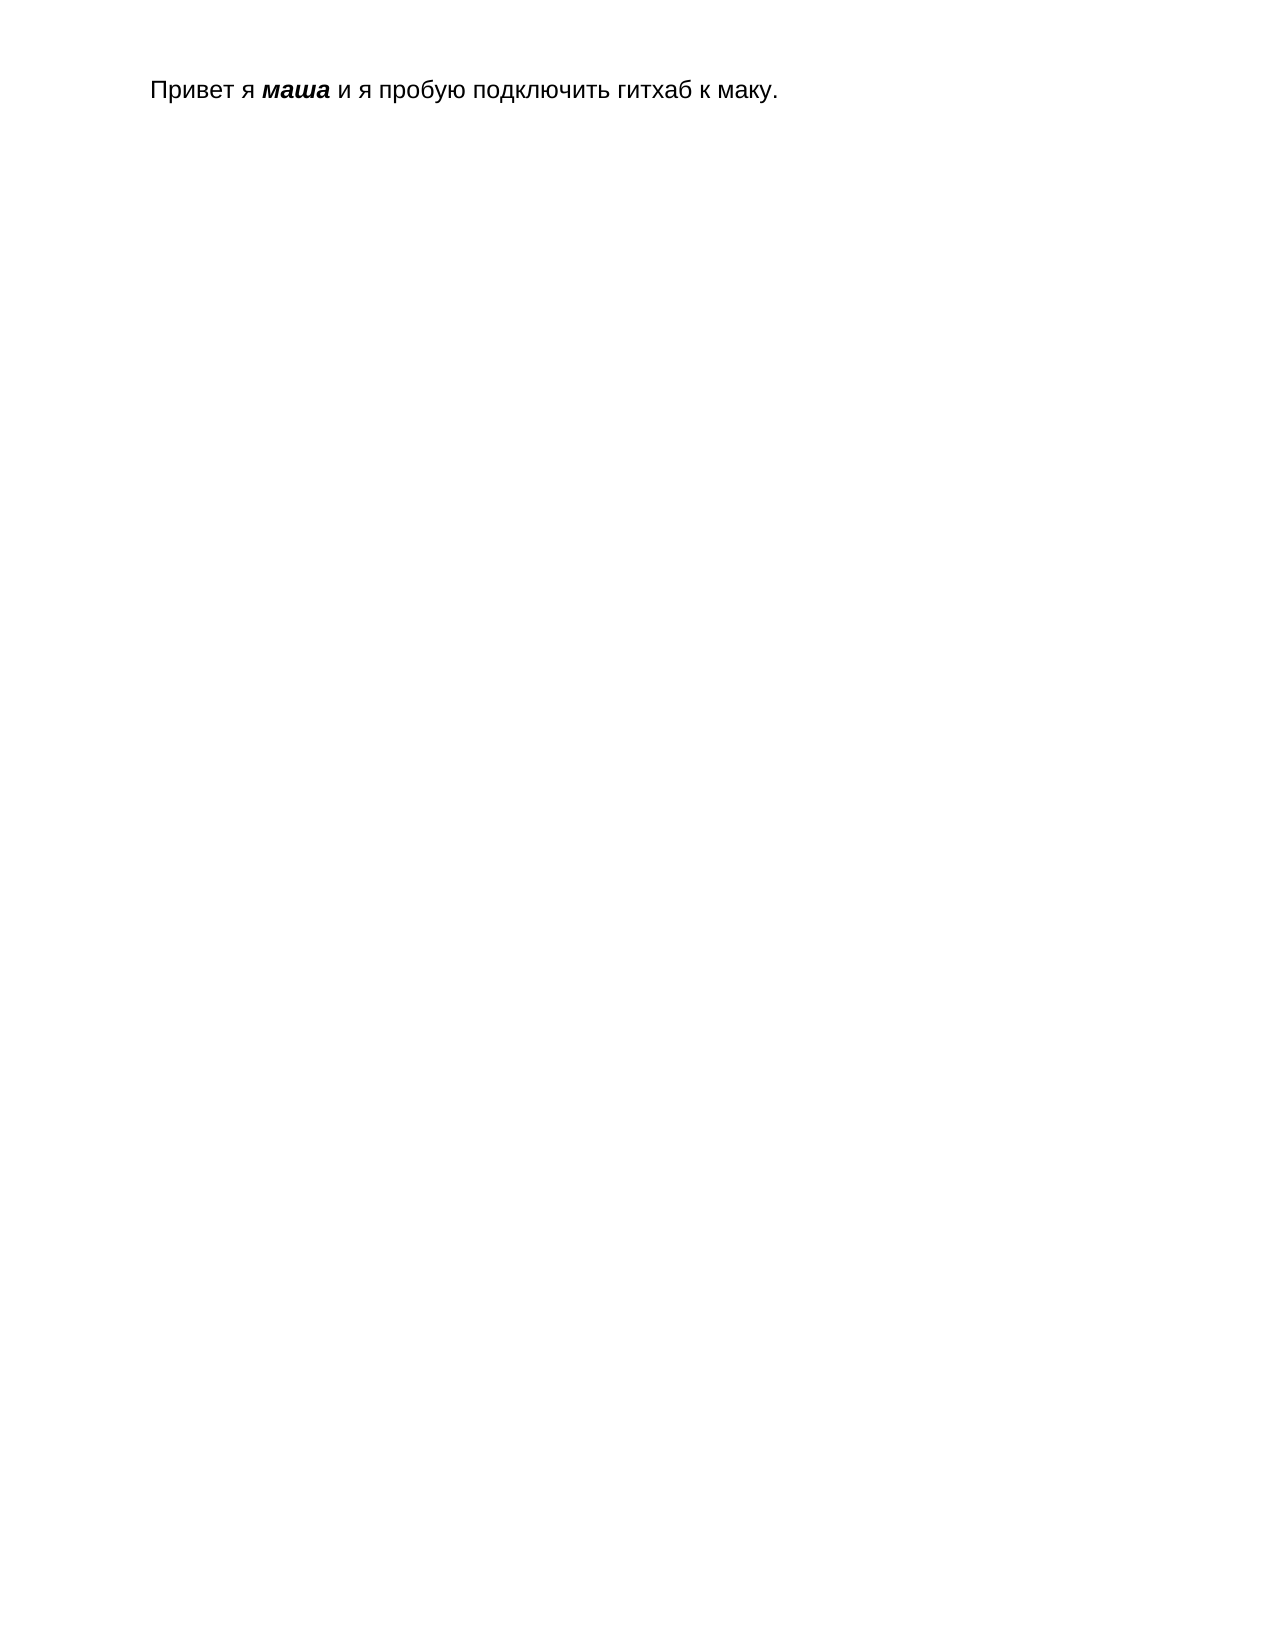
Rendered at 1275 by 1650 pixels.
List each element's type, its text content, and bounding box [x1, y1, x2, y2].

text Привет я маша и я пробую подключить гитхаб к маку. [150, 75, 1125, 104]
